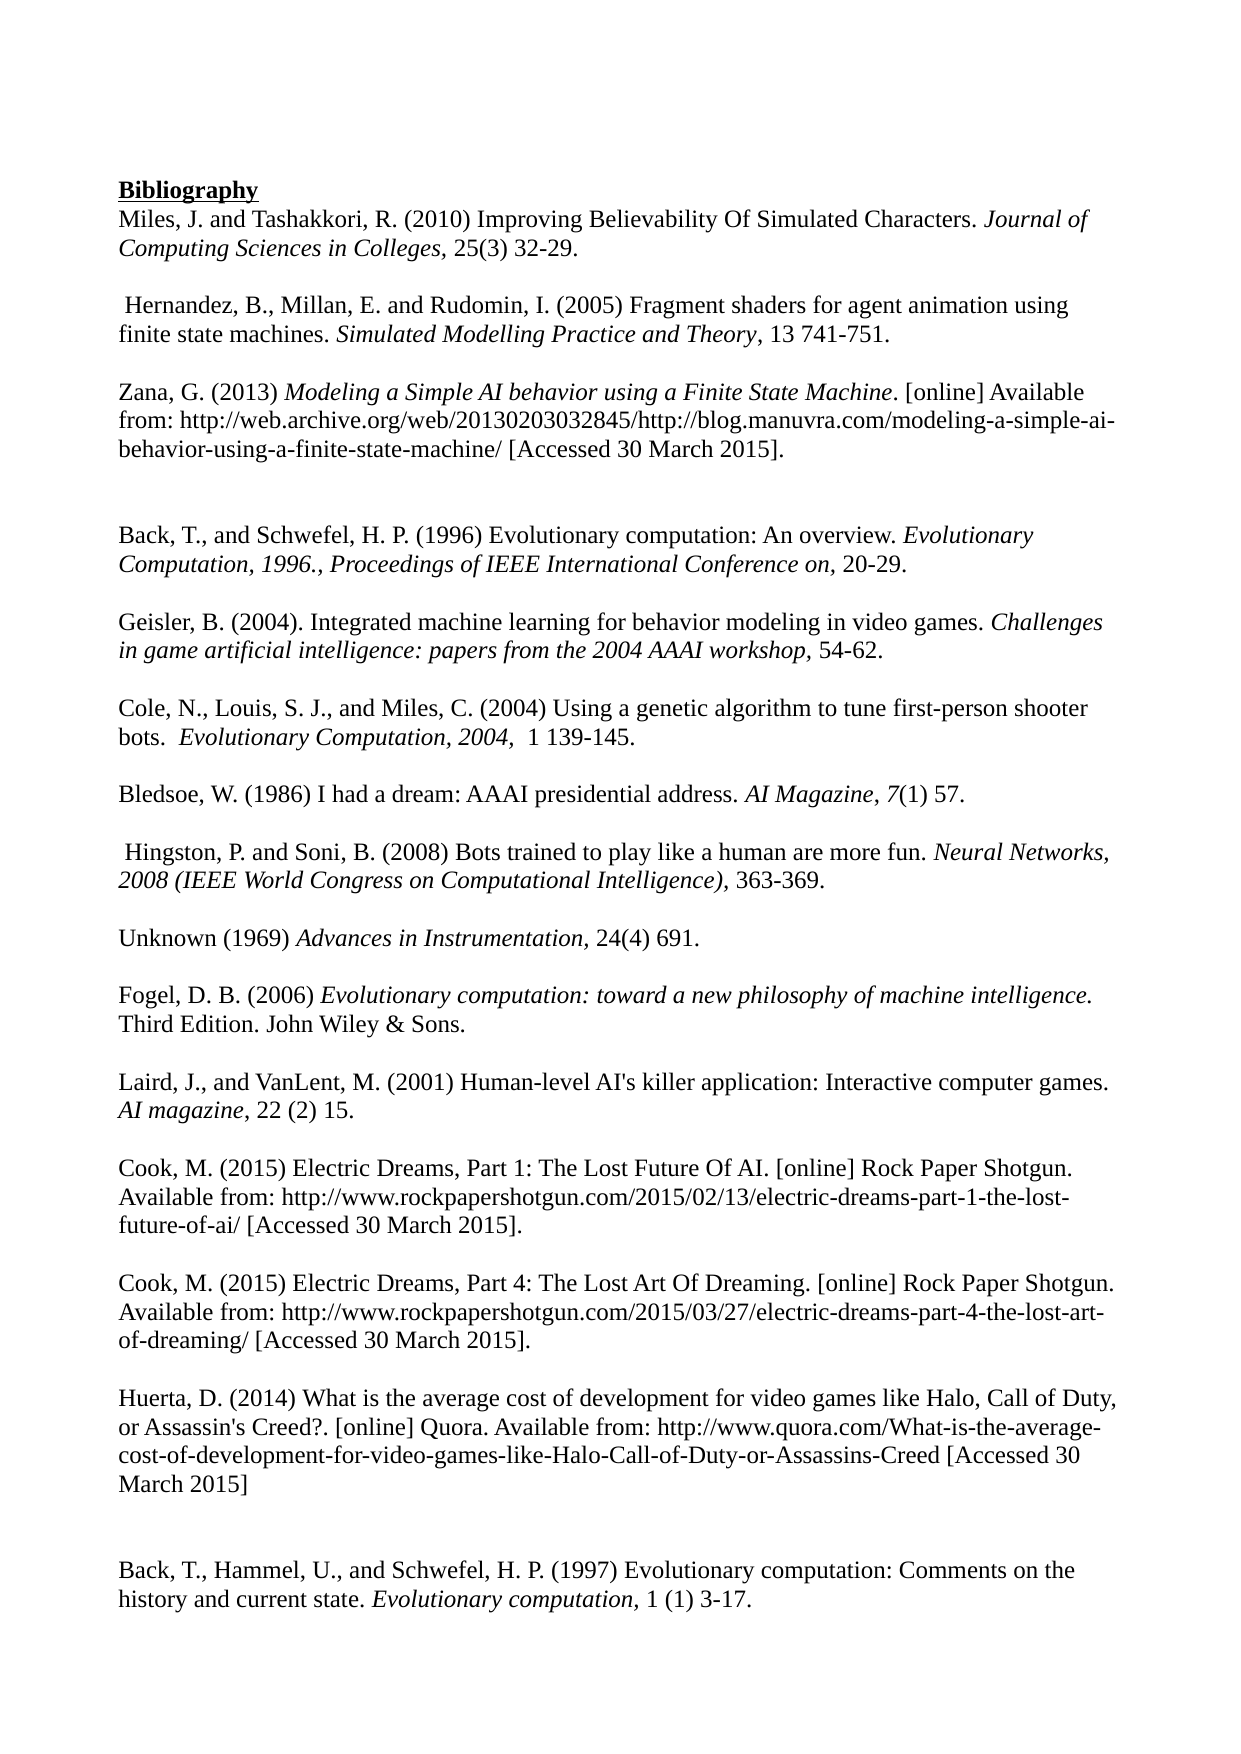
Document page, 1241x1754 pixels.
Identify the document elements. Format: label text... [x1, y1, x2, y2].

text Fogel, D. B. (2006) Evolutionary computation: toward a new philosophy of machine intelligence. Third Edition. John Wiley & Sons. [118, 981, 1122, 1038]
text Cook, M. (2015) Electric Dreams, Part 4: The Lost Art Of Dreaming. [online] Rock Paper Shotgun. Available from: http://www.rockpapershotgun.com/2015/03/27/electric-dreams-part-4-the-lost-art-of-dreaming/ [Accessed 30 March 2015]. [118, 1268, 1122, 1354]
text Bibliography [118, 176, 1122, 204]
text Geisler, B. (2004). Integrated machine learning for behavior modeling in video games. Challenges in game artificial intelligence: papers from the 2004 AAAI workshop, 54-62. [118, 607, 1122, 664]
text Cook, M. (2015) Electric Dreams, Part 1: The Lost Future Of AI. [online] Rock Paper Shotgun. Available from: http://www.rockpapershotgun.com/2015/02/13/electric-dreams-part-1-the-lost-future-of-ai/ [Accessed 30 March 2015]. [118, 1153, 1122, 1239]
text Bledsoe, W. (1986) I had a dream: AAAI presidential address. AI Magazine, 7(1) 57. [118, 779, 1122, 808]
text Laird, J., and VanLent, M. (2001) Human-level AI's killer application: Interactive computer games. AI magazine, 22 (2) 15. [118, 1067, 1122, 1124]
text Back, T., and Schwefel, H. P. (1996) Evolutionary computation: An overview. Evolutionary Computation, 1996., Proceedings of IEEE International Conference on, 20-29. [118, 521, 1122, 578]
text Unknown (1969) Advances in Instrumentation, 24(4) 691. [118, 923, 1122, 952]
text Zana, G. (2013) Modeling a Simple AI behavior using a Finite State Machine. [online] Available from: http://web.archive.org/web/20130203032845/http://blog.manuvra.com/modeling-a-simple-ai-behavior-using-a-finite-state-machine/ [Accessed 30 March 2015]. [118, 377, 1122, 463]
text Huerta, D. (2014) What is the average cost of development for video games like Halo, Call of Duty, or Assassin's Creed?. [online] Quora. Available from: http://www.quora.com/What-is-the-average-cost-of-development-for-video-games-like-Halo-Call-of-Duty-or-Assassins-Creed [Accessed 30 March 2015] [118, 1383, 1122, 1498]
text Cole, N., Louis, S. J., and Miles, C. (2004) Using a genetic algorithm to tune first-person shooter bots. Evolutionary Computation, 2004, 1 139-145. [118, 693, 1122, 751]
text Hernandez, B., Millan, E. and Rudomin, I. (2005) Fragment shaders for agent animation using [118, 291, 1122, 319]
text finite state machines. Simulated Modelling Practice and Theory, 13 741-751. [118, 319, 1122, 348]
text Miles, J. and Tashakkori, R. (2010) Improving Believability Of Simulated Characters. Journal of Computing Sciences in Colleges, 25(3) 32-29. [118, 204, 1122, 262]
text Back, T., Hammel, U., and Schwefel, H. P. (1997) Evolutionary computation: Comments on the history and current state. Evolutionary computation, 1 (1) 3-17. [118, 1556, 1122, 1613]
text Hingston, P. and Soni, B. (2008) Bots trained to play like a human are more fun. Neural Networks, 2008 (IEEE World Congress on Computational Intelligence), 363-369. [118, 837, 1122, 894]
